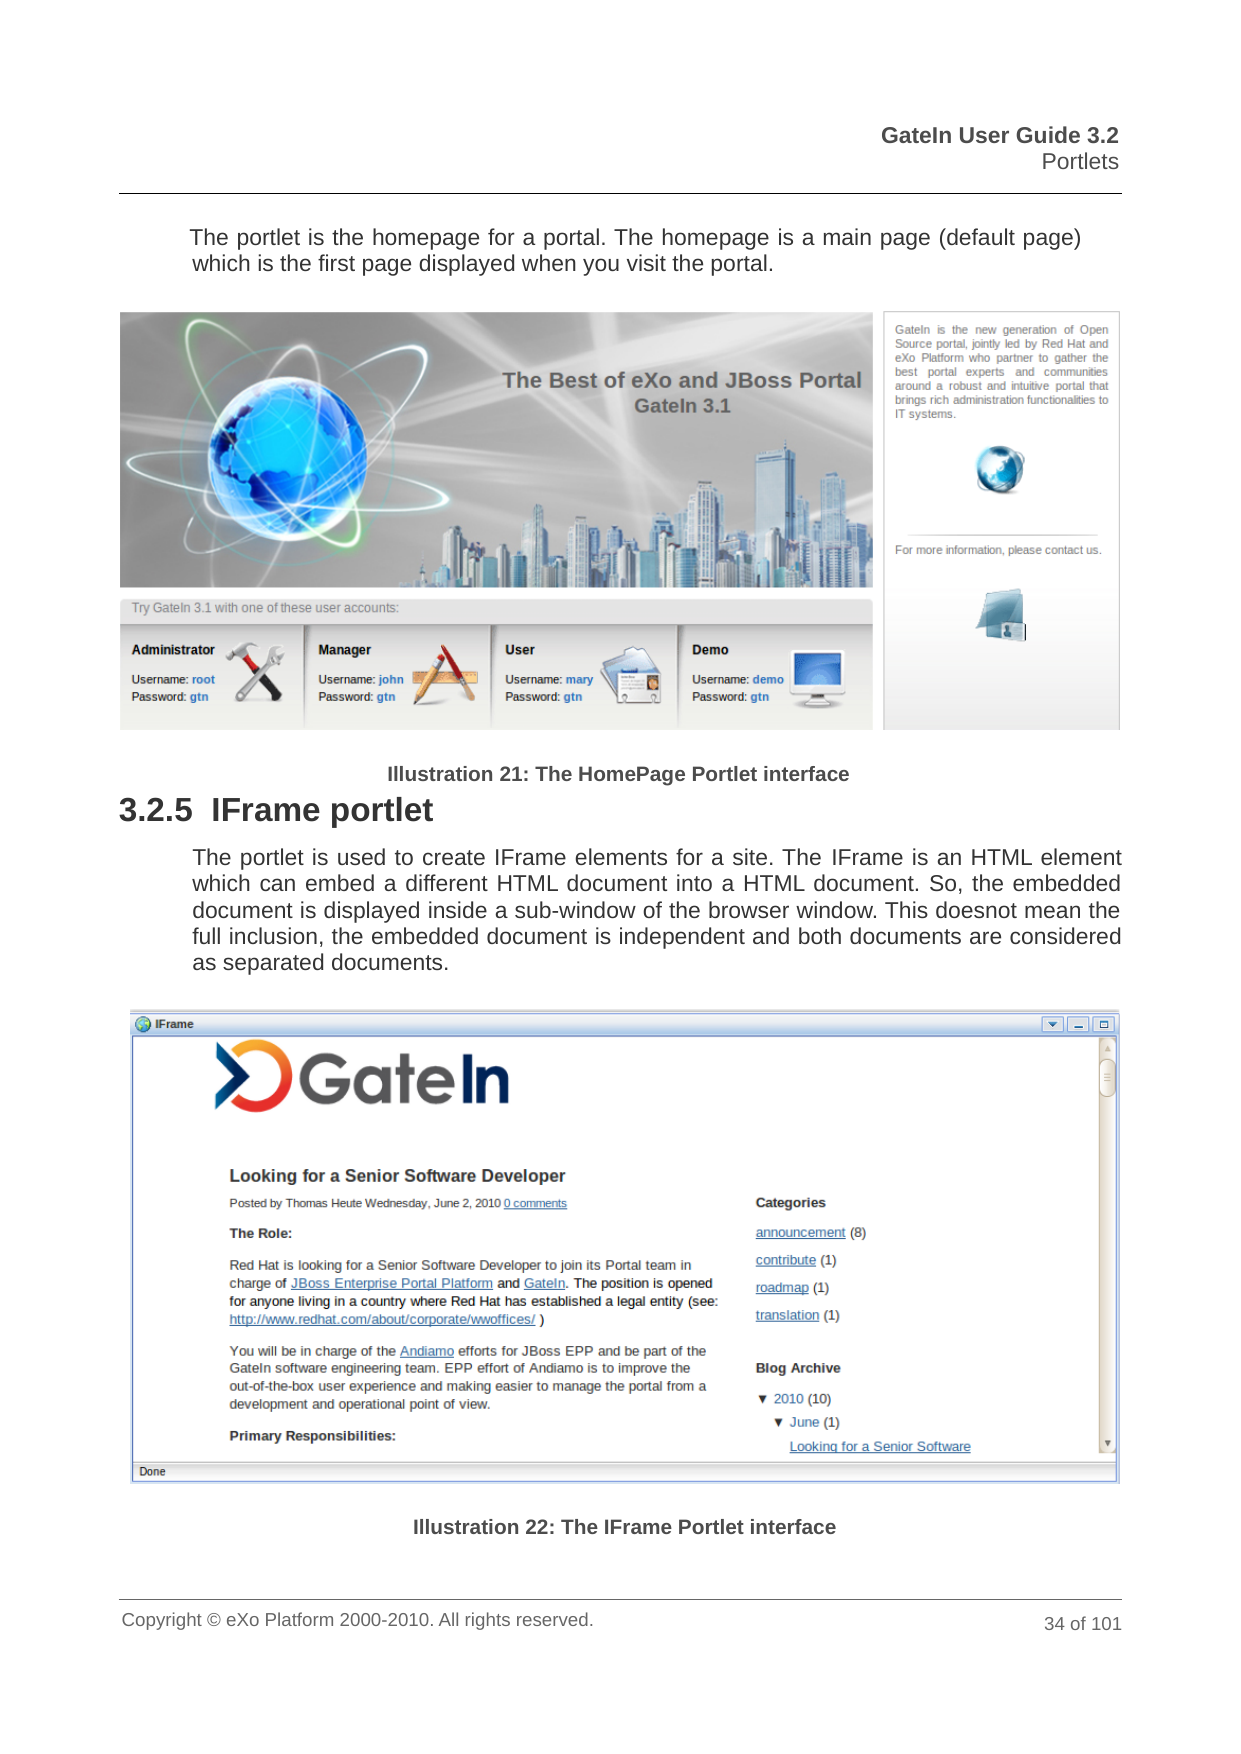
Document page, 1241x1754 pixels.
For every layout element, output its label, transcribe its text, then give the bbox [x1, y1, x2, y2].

list Illustration 22: The IFrame Portlet interface [130, 1484, 1119, 1539]
subtitle IFrame portlet [118, 291, 1122, 829]
list The portlet is the homepage for a portal. The homepage is a main page (default page) which is the first page displayed when you visit the portal. [136, 223, 1122, 276]
picture [130, 1009, 1120, 1484]
picture [119, 309, 1121, 730]
text The portlet is used to create IFrame elements for a site. The IFrame is an HTML element which can embed a different HTML document into a HTML document. So, the embedded document is displayed inside a sub-window of the browser window. This doesnot mean the full inclusion, the embedded document is independent and both documents are considered as separated documents. [192, 844, 1122, 976]
list [126, 785, 1111, 790]
list Illustration 21: The HomePage Portlet interface [126, 730, 1111, 785]
